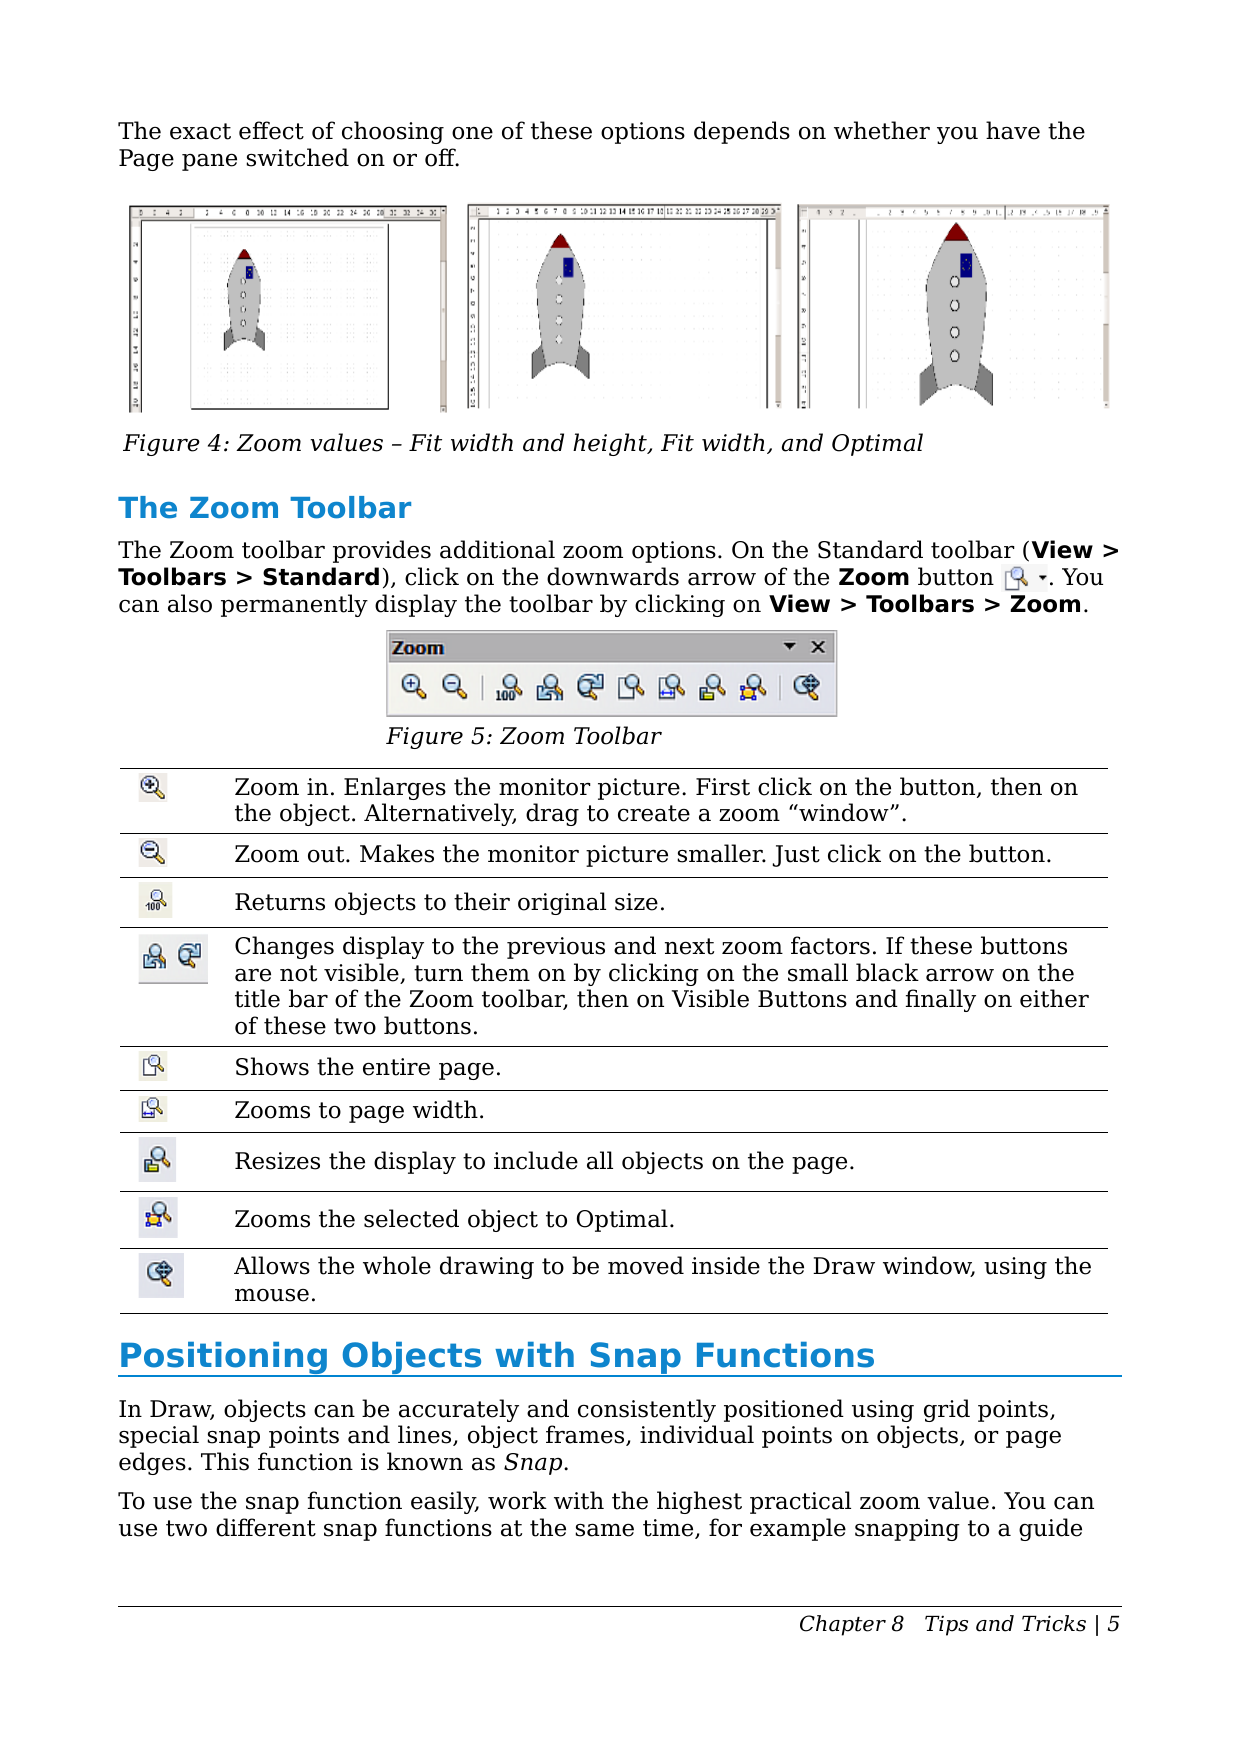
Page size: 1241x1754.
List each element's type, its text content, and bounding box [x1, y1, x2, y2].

picture [138, 1051, 168, 1081]
table_cell [120, 928, 228, 1046]
table_cell [120, 1192, 228, 1248]
picture [138, 1197, 178, 1238]
picture [138, 882, 173, 918]
subtitle The Zoom Toolbar [118, 491, 1122, 525]
table_cell Zoom out. Makes the monitor picture smaller. Just click on the button. [228, 834, 1108, 877]
table_cell Allows the whole drawing to be moved inside the Draw window, using the mouse. [228, 1249, 1108, 1312]
picture [138, 1096, 168, 1122]
table_cell [120, 834, 228, 877]
table_cell [120, 1047, 228, 1090]
text To use the snap function easily, work with the highest practical zoom value. You can use two different snap functions at the same time, for example snapping to a guide [118, 1488, 1122, 1542]
picture [123, 196, 1117, 424]
picture [386, 630, 838, 717]
table_cell Zooms the selected object to Optimal. [228, 1192, 1108, 1248]
text Figure 5: Zoom Toolbar [386, 723, 854, 749]
table_cell [120, 1249, 228, 1312]
table_cell [120, 1091, 228, 1132]
table_cell Changes display to the previous and next zoom factors. If these buttons are not visible, turn them on by clicking on the small black arrow on the title bar of the Zoom toolbar, then on Visible Buttons and finally on either of these two buttons. [228, 928, 1108, 1046]
table_cell Resizes the display to include all objects on the page. [228, 1133, 1108, 1191]
picture [138, 773, 168, 802]
picture [1001, 564, 1048, 592]
subtitle Positioning Objects with Snap Functions [118, 1336, 1122, 1375]
picture [138, 1253, 184, 1298]
table_cell Shows the entire page. [228, 1047, 1108, 1090]
table_cell [120, 1133, 228, 1191]
table_header [120, 769, 228, 833]
picture [138, 838, 168, 867]
table_cell Returns objects to their original size. [228, 878, 1108, 927]
text In Draw, objects can be accurately and consistently positioned using grid points, special snap points and lines, object frames, individual points on objects, or page edges. This function is known as Snap. [118, 1396, 1122, 1476]
picture [138, 1137, 177, 1182]
picture [138, 933, 208, 984]
text The exact effect of choosing one of these options depends on whether you have the Page pane switched on or off. [118, 118, 1122, 171]
table_cell Zooms to page width. [228, 1091, 1108, 1132]
table_cell [120, 878, 228, 927]
list Figure 4: Zoom values – Fit width and height, Fit width, and Optimal [123, 430, 1117, 456]
table_header Zoom in. Enlarges the monitor picture. First click on the button, then on the object. Alternatively, drag to create a zoom “window”. [228, 769, 1108, 833]
text The Zoom toolbar provides additional zoom options. On the Standard toolbar (View > Toolbars > Standard), click on the downwards arrow of the Zoom button . You can also permanently display the toolbar by clicking on View > Toolbars > Zoom. [118, 538, 1122, 618]
